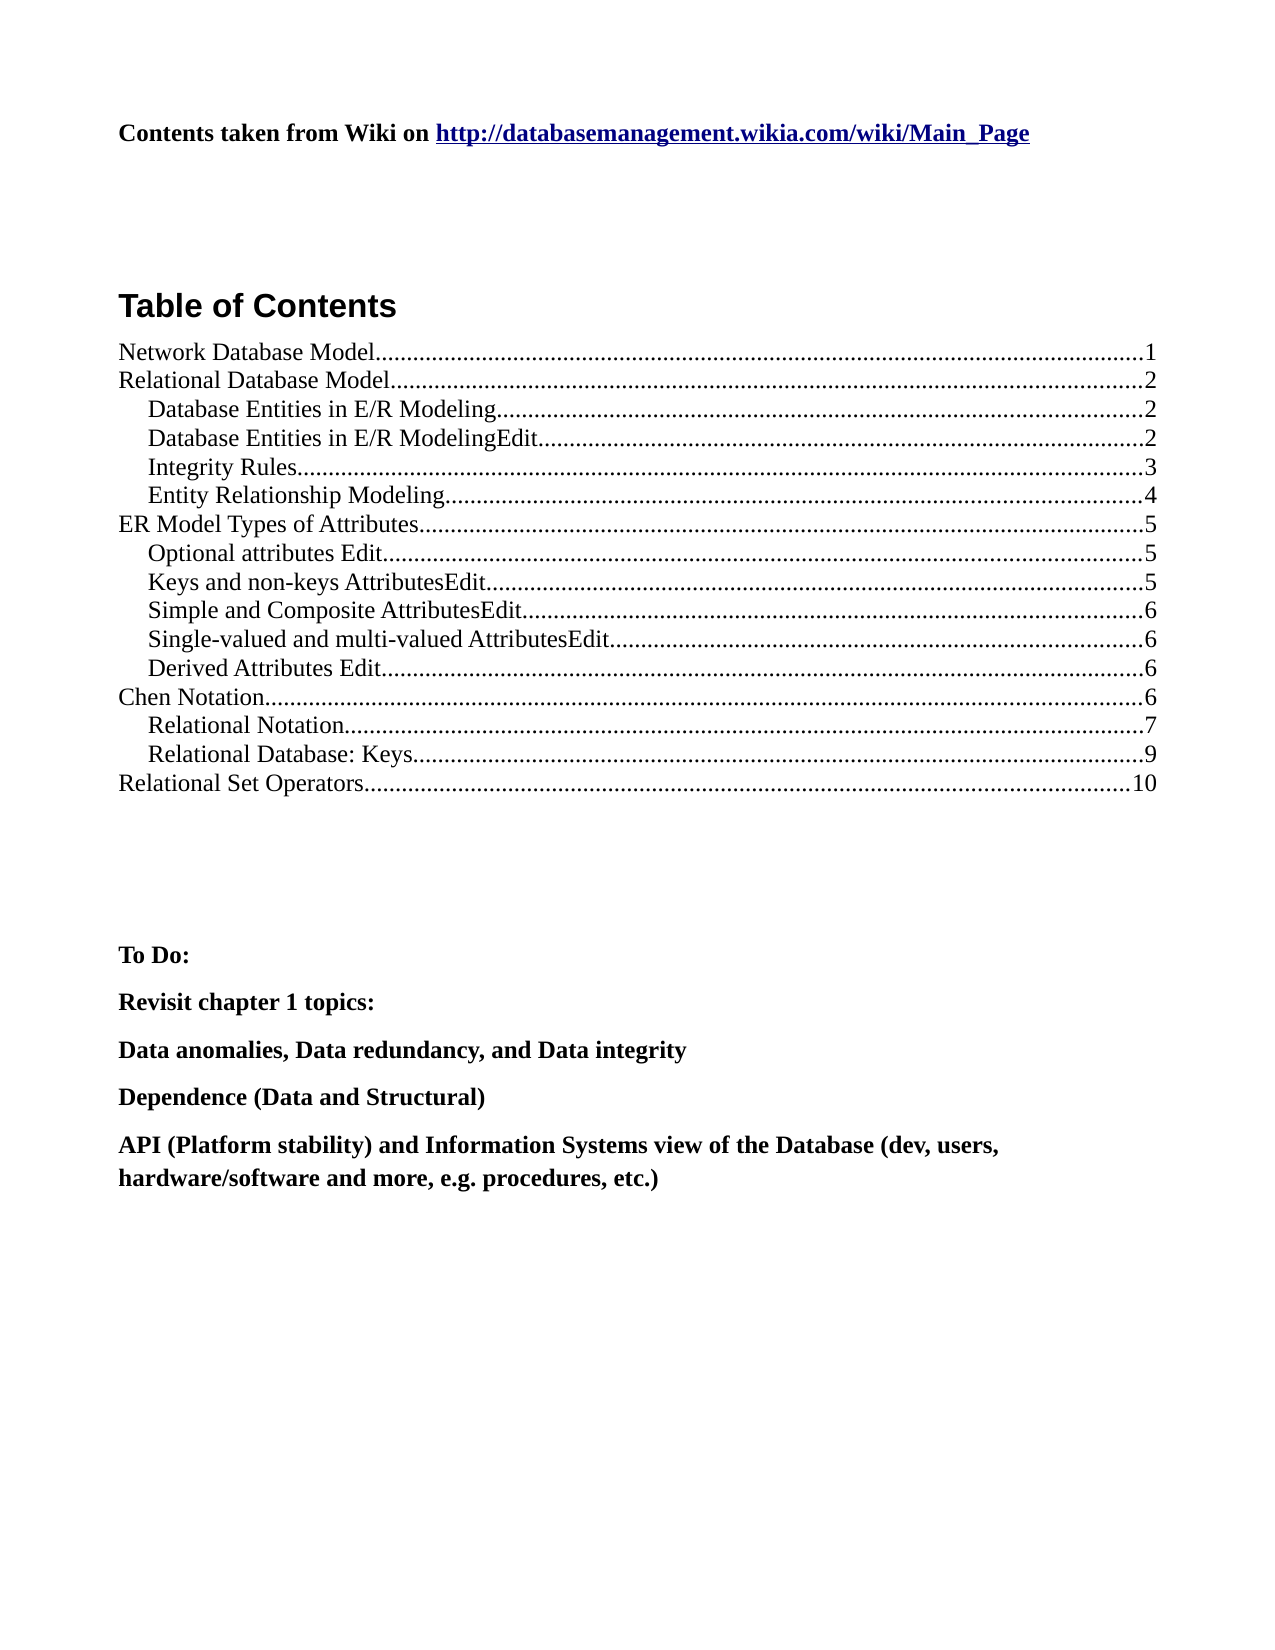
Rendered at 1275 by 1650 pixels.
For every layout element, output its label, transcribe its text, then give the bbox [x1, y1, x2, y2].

text Relational Database Model 2 [118, 366, 1157, 394]
text Simple and Composite AttributesEdit 6 [148, 596, 1157, 624]
text ER Model Types of Attributes 5 [118, 509, 1157, 538]
text Database Entities in E/R ModelingEdit 2 [148, 423, 1157, 452]
text Relational Notation 7 [148, 711, 1157, 739]
text Revisit chapter 1 topics: [118, 987, 1157, 1016]
text Dependence (Data and Structural) [118, 1082, 1157, 1111]
text Entity Relationship Modeling 4 [148, 481, 1157, 509]
text To Do: [118, 940, 1157, 968]
text Data anomalies, Data redundancy, and Data integrity [118, 1035, 1157, 1064]
text Relational Set Operators 10 [118, 768, 1157, 797]
text Relational Database: Keys 9 [148, 739, 1157, 768]
subtitle Table of Contents [118, 286, 1157, 324]
text Database Entities in E/R Modeling 2 [148, 394, 1157, 423]
text Keys and non-keys AttributesEdit 5 [148, 567, 1157, 596]
text Single-valued and multi-valued AttributesEdit 6 [148, 624, 1157, 653]
text Integrity Rules 3 [148, 452, 1157, 481]
text Derived Attributes Edit 6 [148, 653, 1157, 682]
text Contents taken from Wiki on http://databasemanagement.wikia.com/wiki/Main_Page [118, 118, 1157, 147]
text Chen Notation 6 [118, 682, 1157, 711]
text Network Database Model 1 [118, 337, 1157, 366]
text Optional attributes Edit 5 [148, 538, 1157, 567]
text API (Platform stability) and Information Systems view of the Database (dev, users, hardware/software and more, e.g. procedures, etc.) [118, 1130, 1157, 1192]
